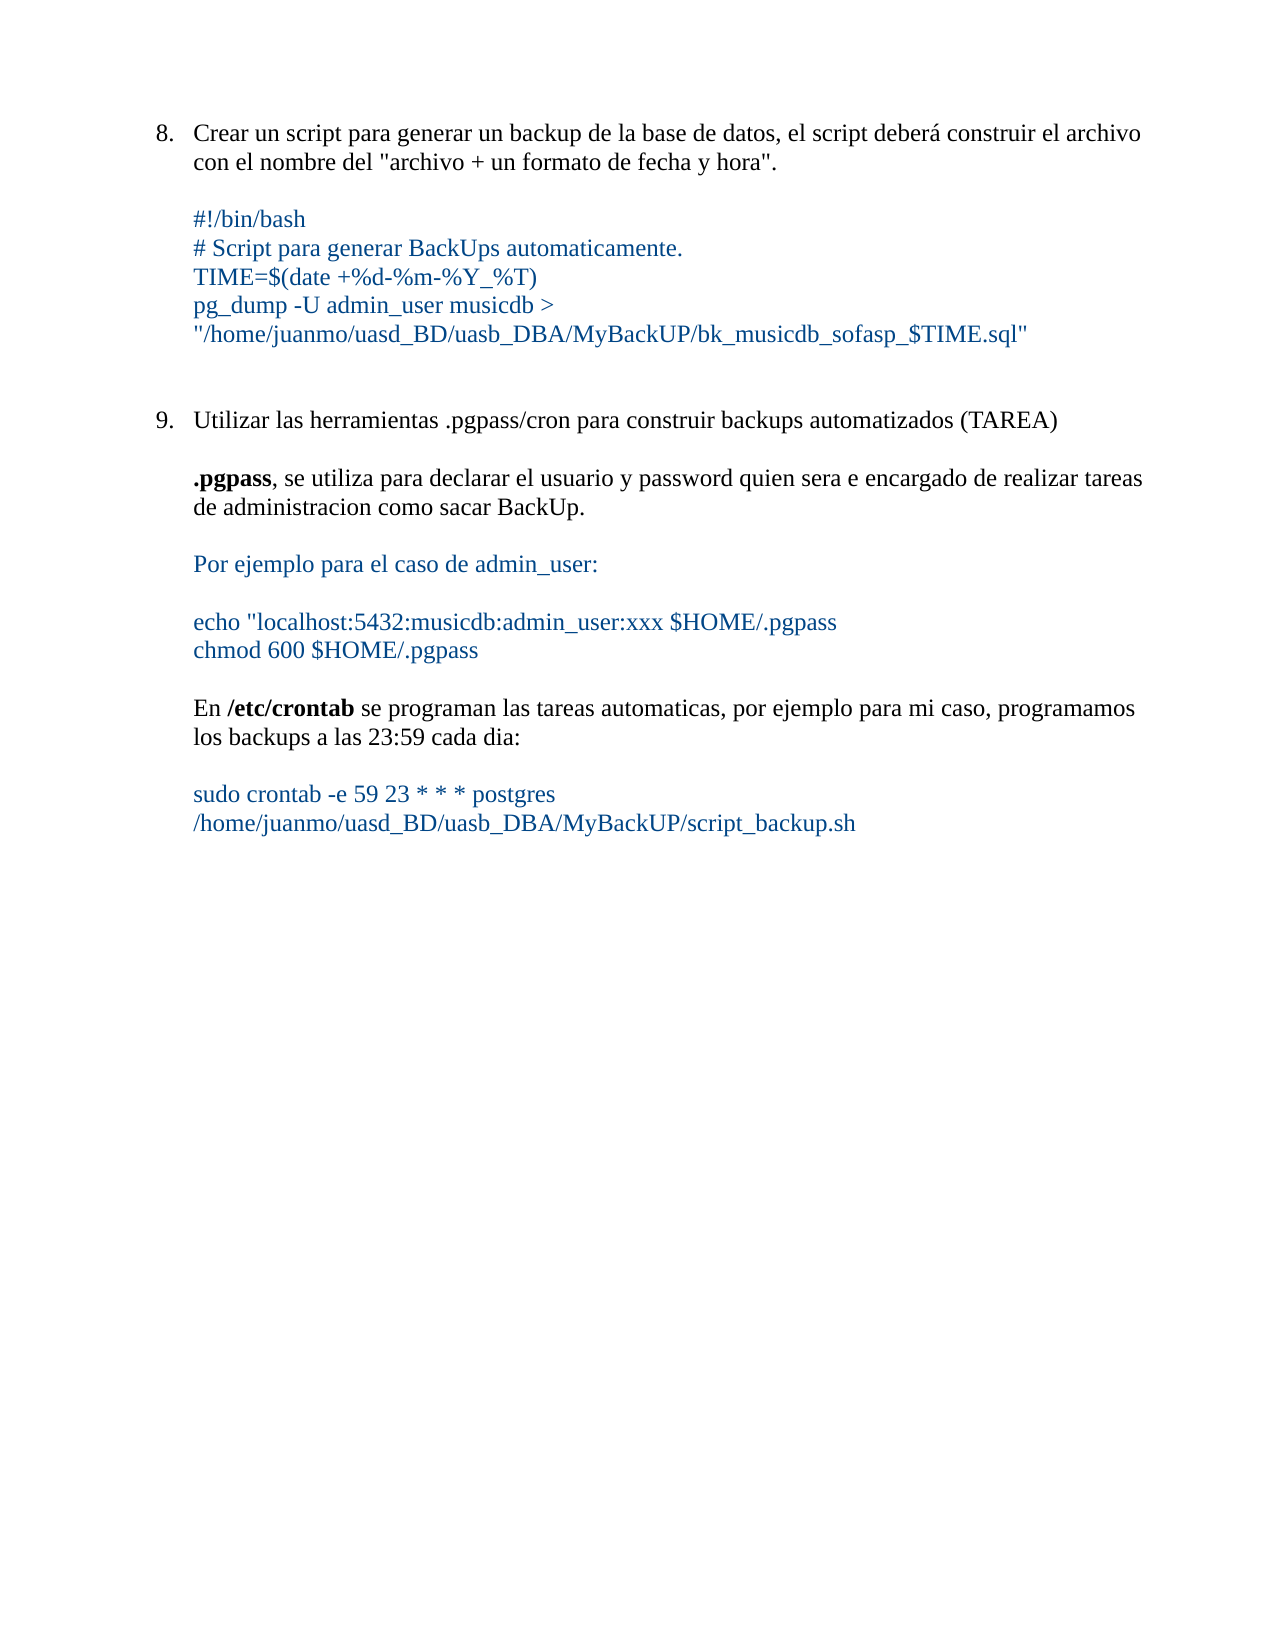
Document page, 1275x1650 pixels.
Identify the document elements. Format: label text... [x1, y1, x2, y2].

text chmod 600 $HOME/.pgpass [193, 636, 1157, 664]
text TIME=$(date +%d-%m-%Y_%T) [193, 262, 1157, 291]
text # Script para generar BackUps automaticamente. [193, 233, 1157, 262]
text En /etc/crontab se programan las tareas automaticas, por ejemplo para mi caso, programamos los backups a las 23:59 cada dia: [193, 693, 1157, 751]
text echo "localhost:5432:musicdb:admin_user:xxx $HOME/.pgpass [193, 607, 1157, 636]
text pg_dump -U admin_user musicdb > "/home/juanmo/uasd_BD/uasb_DBA/MyBackUP/bk_musicdb_sofasp_$TIME.sql" [193, 291, 1157, 348]
text .pgpass, se utiliza para declarar el usuario y password quien sera e encargado de realizar tareas de administracion como sacar BackUp. [193, 463, 1157, 521]
list Utilizar las herramientas .pgpass/cron para construir backups automatizados (TAREA) [156, 406, 1157, 434]
text #!/bin/bash [193, 204, 1157, 233]
text sudo crontab -e 59 23 * * * postgres /home/juanmo/uasd_BD/uasb_DBA/MyBackUP/script_backup.sh [193, 779, 1157, 837]
list Crear un script para generar un backup de la base de datos, el script deberá construir el archivo con el nombre del "archivo + un formato de fecha y hora". [156, 118, 1157, 176]
text Por ejemplo para el caso de admin_user: [193, 549, 1157, 578]
